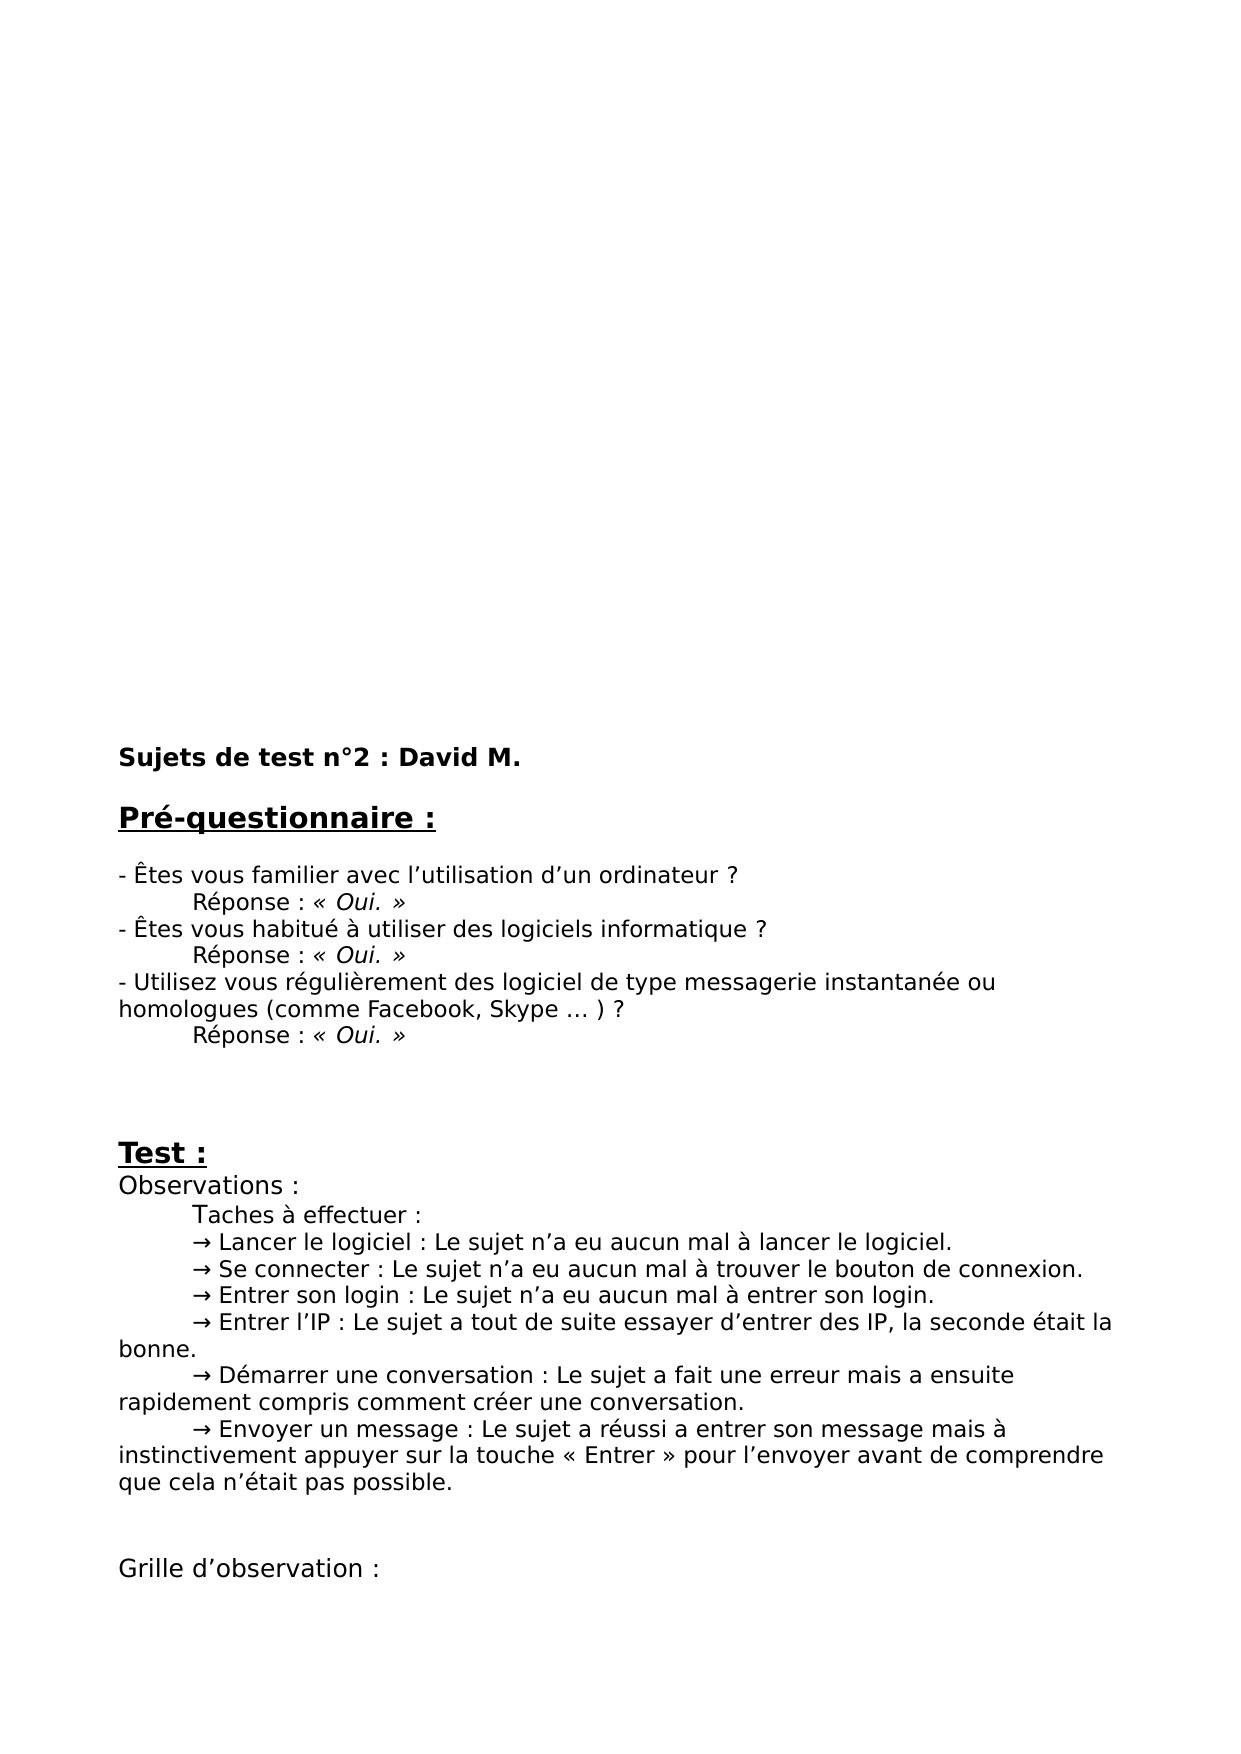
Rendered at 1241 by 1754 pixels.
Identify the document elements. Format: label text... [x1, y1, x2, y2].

text Taches à effectuer : [118, 1200, 1122, 1229]
text - Êtes vous familier avec l’utilisation d’un ordinateur ? [118, 863, 1122, 889]
text Réponse : « Oui. » [118, 889, 1122, 916]
text → Se connecter : Le sujet n’a eu aucun mal à trouver le bouton de connexion. [118, 1256, 1122, 1282]
text → Démarrer une conversation : Le sujet a fait une erreur mais a ensuite rapidement compris comment créer une conversation. [118, 1362, 1122, 1416]
text → Envoyer un message : Le sujet a réussi a entrer son message mais à instinctivement appuyer sur la touche « Entrer » pour l’envoyer avant de comprendre que cela n’était pas possible. [118, 1416, 1122, 1496]
text Réponse : « Oui. » [118, 1023, 1122, 1049]
text → Lancer le logiciel : Le sujet n’a eu aucun mal à lancer le logiciel. [118, 1229, 1122, 1256]
text → Entrer son login : Le sujet n’a eu aucun mal à entrer son login. [118, 1282, 1122, 1309]
text - Utilisez vous régulièrement des logiciel de type messagerie instantanée ou homologues (comme Facebook, Skype … ) ? [118, 969, 1122, 1023]
text - Êtes vous habitué à utiliser des logiciels informatique ? [118, 916, 1122, 943]
text Test : [118, 1137, 1122, 1171]
text Grille d’observation : [118, 1554, 1122, 1583]
text Sujets de test n°2 : David M. [118, 743, 1122, 772]
text → Entrer l’IP : Le sujet a tout de suite essayer d’entrer des IP, la seconde était la bonne. [118, 1309, 1122, 1362]
text Pré-questionnaire : [118, 801, 1122, 835]
text Observations : [118, 1171, 1122, 1200]
text Réponse : « Oui. » [118, 943, 1122, 969]
